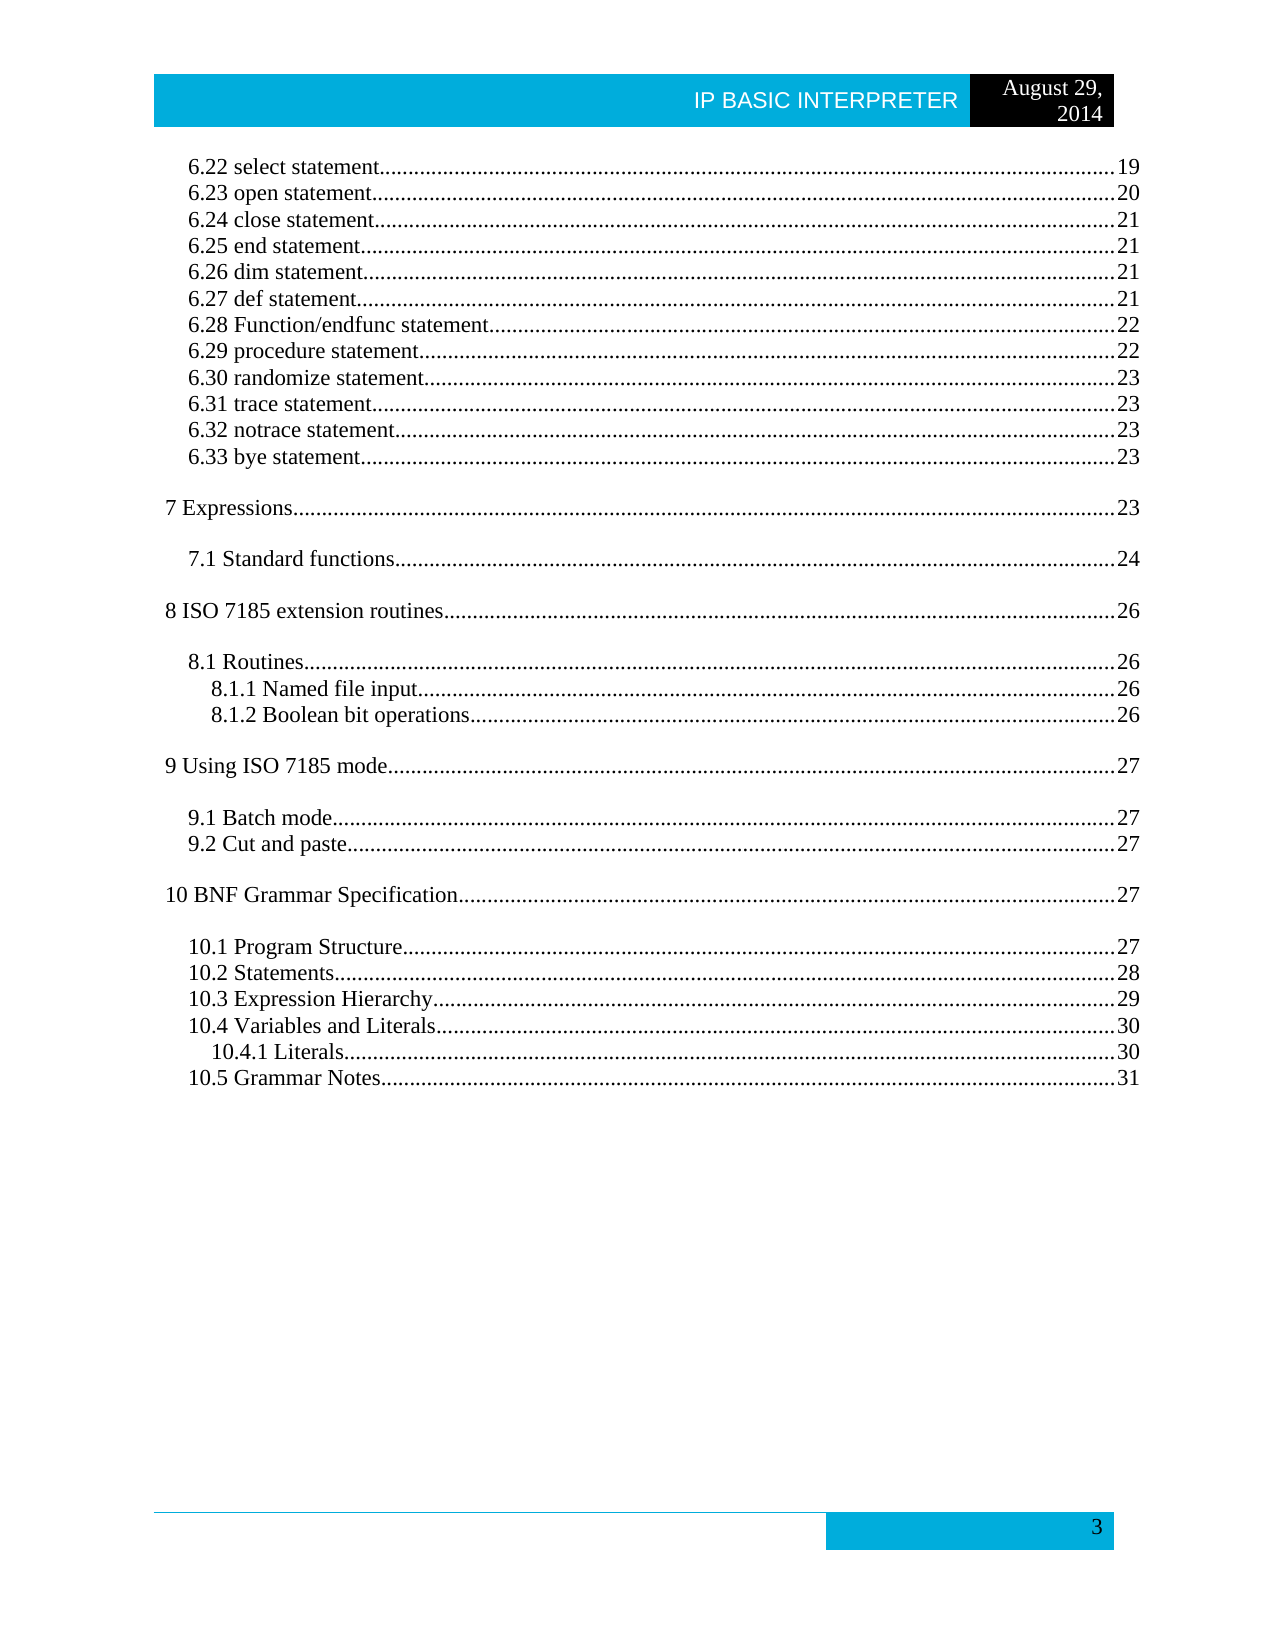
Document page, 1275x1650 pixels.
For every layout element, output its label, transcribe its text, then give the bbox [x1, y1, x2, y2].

text 10.3 Expression Hierarchy 29 [188, 985, 1125, 1012]
text 9.2 Cut and paste 27 [188, 830, 1125, 856]
text 7.1 Standard functions 24 [188, 546, 1125, 572]
text 8.1.2 Boolean bit operations 26 [211, 701, 1125, 727]
text 7 Expressions 23 [165, 494, 1125, 521]
text 6.33 bye statement 23 [188, 443, 1125, 469]
text 8 ISO 7185 extension routines 26 [165, 597, 1125, 623]
text 6.24 close statement 21 [188, 206, 1125, 232]
text 10.4 Variables and Literals 30 [188, 1012, 1125, 1038]
text 8.1 Routines 26 [188, 648, 1125, 674]
text 6.29 procedure statement 22 [188, 337, 1125, 364]
text 6.32 notrace statement 23 [188, 416, 1125, 443]
text 6.28 Function/endfunc statement 22 [188, 311, 1125, 337]
text 8.1.1 Named file input 26 [211, 674, 1125, 701]
text 6.30 randomize statement 23 [188, 364, 1125, 390]
text 6.25 end statement 21 [188, 232, 1125, 258]
text 6.23 open statement 20 [188, 179, 1125, 206]
text 6.22 select statement 19 [188, 153, 1125, 179]
text 10.4.1 Literals 30 [211, 1038, 1125, 1064]
text 6.26 dim statement 21 [188, 258, 1125, 285]
text 9.1 Batch mode 27 [188, 804, 1125, 830]
text 10 BNF Grammar Specification 27 [165, 881, 1125, 908]
text 10.5 Grammar Notes 31 [188, 1064, 1125, 1091]
text 9 Using ISO 7185 mode 27 [165, 752, 1125, 779]
text 6.27 def statement 21 [188, 285, 1125, 311]
text 10.2 Statements 28 [188, 959, 1125, 985]
text 6.31 trace statement 23 [188, 390, 1125, 416]
text 10.1 Program Structure 27 [188, 933, 1125, 959]
